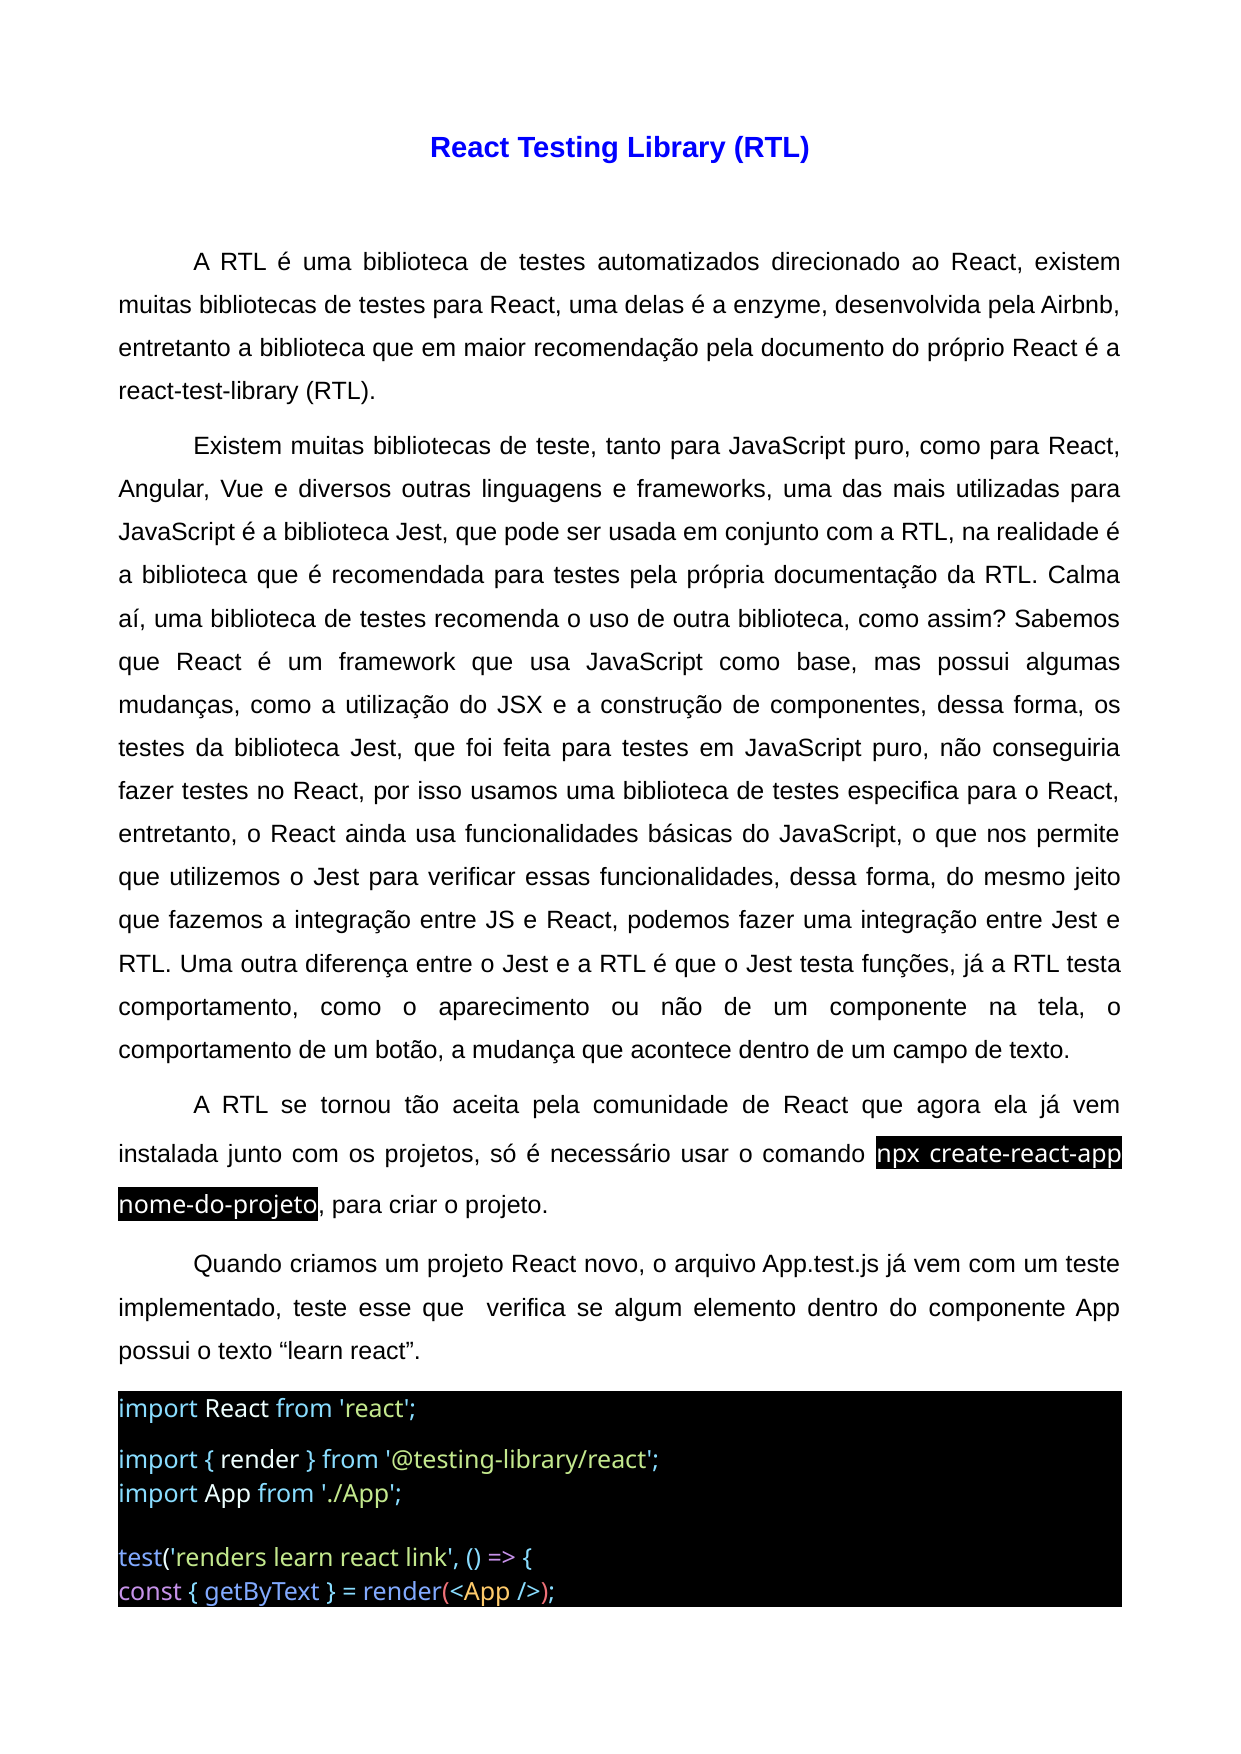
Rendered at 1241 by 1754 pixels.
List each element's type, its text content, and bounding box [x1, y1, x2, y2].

text import App from './App'; [118, 1476, 1122, 1510]
text React Testing Library (RTL) [118, 130, 1122, 163]
text import { render } from '@testing-library/react'; [118, 1442, 1122, 1476]
text Quando criamos um projeto React novo, o arquivo App.test.js já vem com um teste implementado, teste esse que verifica se algum elemento dentro do componente App possui o texto “learn react”. [118, 1249, 1122, 1364]
text A RTL se tornou tão aceita pela comunidade de React que agora ela já vem instalada junto com os projetos, só é necessário usar o comando npx create-react-app nome-do-projeto, para criar o projeto. [118, 1090, 1122, 1221]
text A RTL é uma biblioteca de testes automatizados direcionado ao React, existem muitas bibliotecas de testes para React, uma delas é a enzyme, desenvolvida pela Airbnb, entretanto a biblioteca que em maior recomendação pela documento do próprio React é a react-test-library (RTL). [118, 247, 1122, 405]
text const { getByText } = render(<App />); [118, 1573, 1122, 1607]
text Existem muitas bibliotecas de teste, tanto para JavaScript puro, como para React, Angular, Vue e diversos outras linguagens e frameworks, uma das mais utilizadas para JavaScript é a biblioteca Jest, que pode ser usada em conjunto com a RTL, na realidade é a biblioteca que é recomendada para testes pela própria documentação da RTL. Calma aí, uma biblioteca de testes recomenda o uso de outra biblioteca, como assim? Sabemos que React é um framework que usa JavaScript como base, mas possui algumas mudanças, como a utilização do JSX e a construção de componentes, dessa forma, os testes da biblioteca Jest, que foi feita para testes em JavaScript puro, não conseguiria fazer testes no React, por isso usamos uma biblioteca de testes especifica para o React, entretanto, o React ainda usa funcionalidades básicas do JavaScript, o que nos permite que utilizemos o Jest para verificar essas funcionalidades, dessa forma, do mesmo jeito que fazemos a integração entre JS e React, podemos fazer uma integração entre Jest e RTL. Uma outra diferença entre o Jest e a RTL é que o Jest testa funções, já a RTL testa comportamento, como o aparecimento ou não de um componente na tela, o comportamento de um botão, a mudança que acontece dentro de um campo de texto. [118, 431, 1122, 1064]
text test('renders learn react link', () => { [118, 1539, 1122, 1573]
text import React from 'react'; [118, 1391, 1122, 1424]
